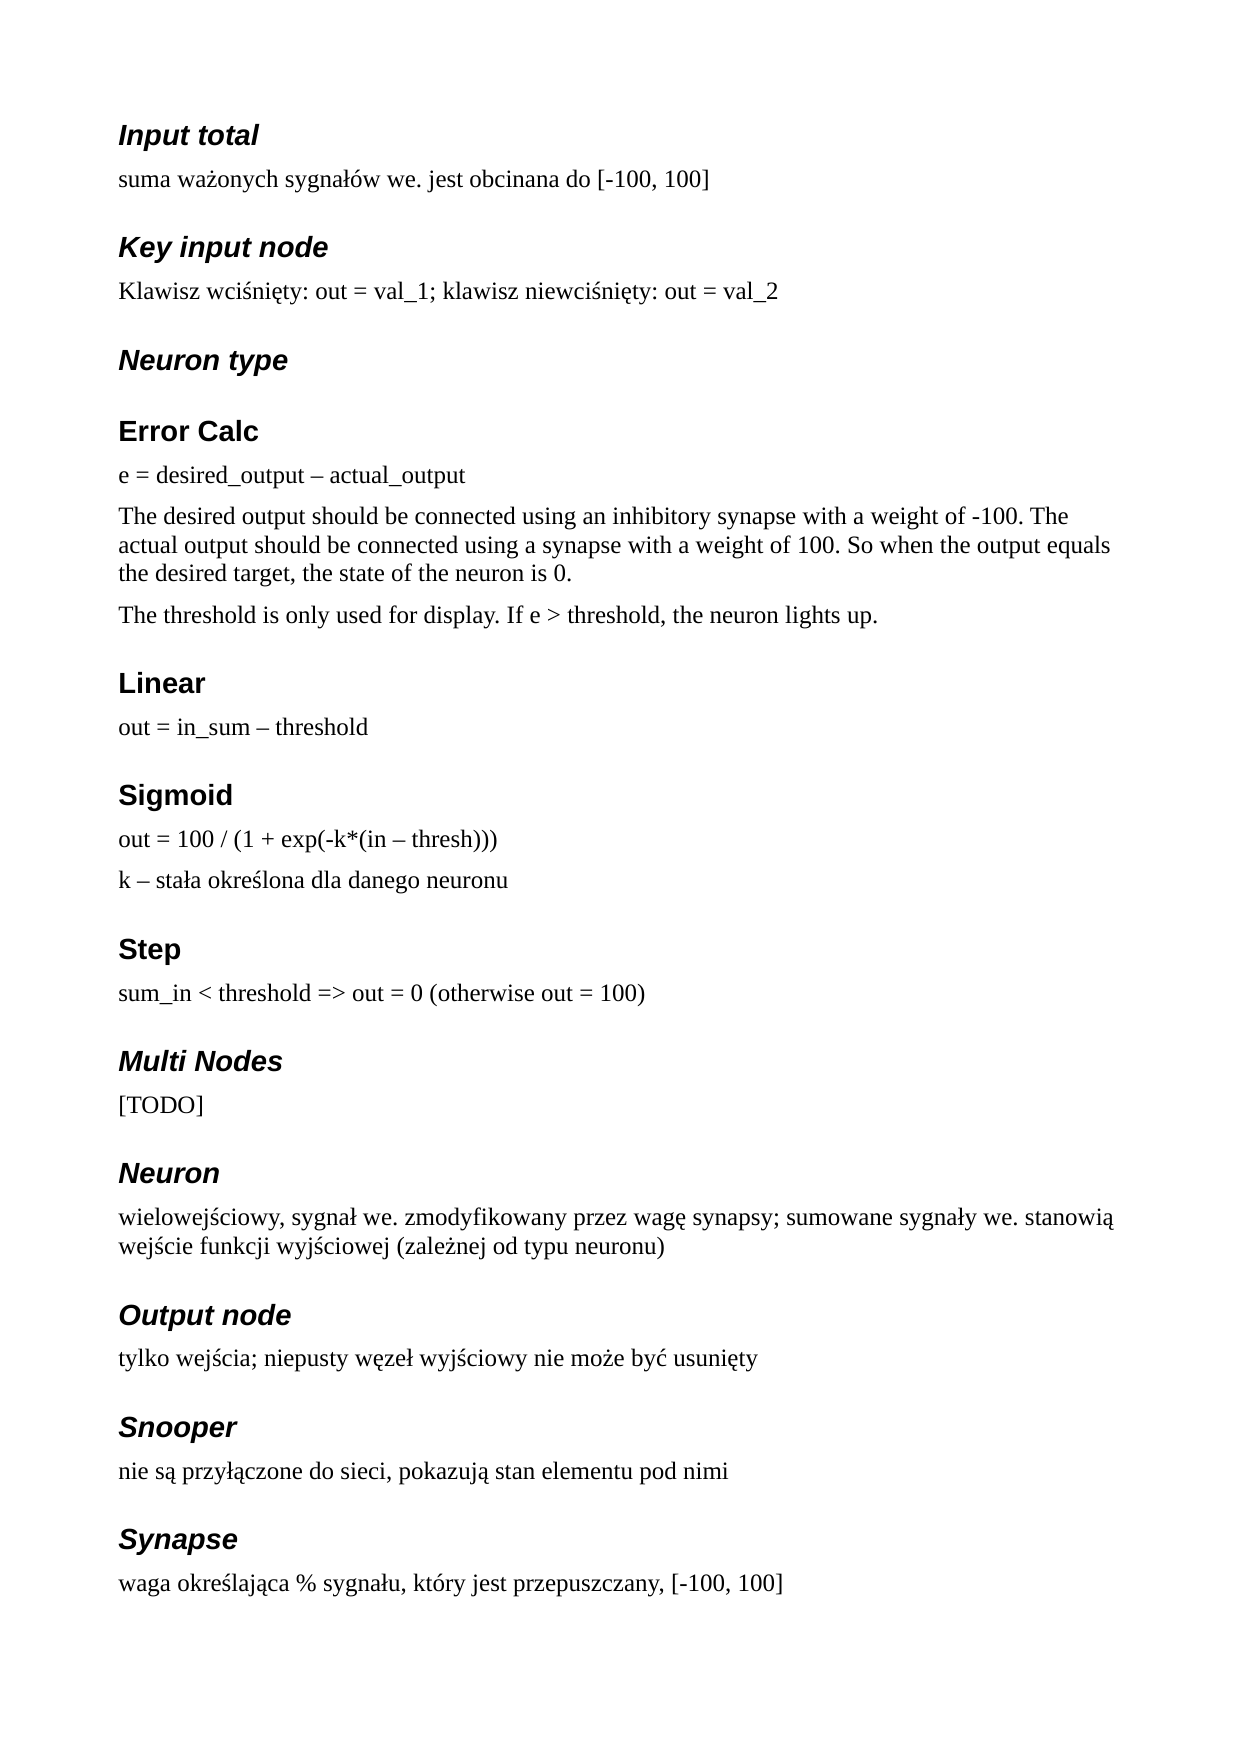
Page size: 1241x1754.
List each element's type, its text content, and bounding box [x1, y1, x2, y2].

text The desired output should be connected using an inhibitory synapse with a weight of -100. The actual output should be connected using a synapse with a weight of 100. So when the output equals the desired target, the state of the neuron is 0. [118, 501, 1122, 587]
subtitle Input total [118, 118, 1122, 152]
text e = desired_output – actual_output [118, 460, 1122, 488]
subtitle Sigmoid [118, 778, 1122, 812]
text suma ważonych sygnałów we. jest obcinana do [-100, 100] [118, 164, 1122, 193]
text waga określająca % sygnału, który jest przepuszczany, [-100, 100] [118, 1568, 1122, 1597]
text sum_in < threshold => out = 0 (otherwise out = 100) [118, 978, 1122, 1007]
subtitle Multi Nodes [118, 1044, 1122, 1078]
subtitle Key input node [118, 230, 1122, 264]
text The threshold is only used for display. If e > threshold, the neuron lights up. [118, 600, 1122, 628]
subtitle Step [118, 932, 1122, 965]
subtitle Output node [118, 1297, 1122, 1331]
text nie są przyłączone do sieci, pokazują stan elementu pod nimi [118, 1456, 1122, 1484]
text k – stała określona dla danego neuronu [118, 866, 1122, 894]
subtitle Snooper [118, 1410, 1122, 1443]
text tylko wejścia; niepusty węzeł wyjściowy nie może być usunięty [118, 1343, 1122, 1372]
subtitle Linear [118, 666, 1122, 699]
text [TODO] [118, 1090, 1122, 1119]
subtitle Neuron type [118, 343, 1122, 376]
text Klawisz wciśnięty: out = val_1; klawisz niewciśnięty: out = val_2 [118, 276, 1122, 305]
text out = 100 / (1 + exp(-k*(in – thresh))) [118, 824, 1122, 853]
subtitle Neuron [118, 1156, 1122, 1190]
text out = in_sum – threshold [118, 712, 1122, 741]
subtitle Error Calc [118, 414, 1122, 447]
subtitle Synapse [118, 1522, 1122, 1556]
text wielowejściowy, sygnał we. zmodyfikowany przez wagę synapsy; sumowane sygnały we. stanowią wejście funkcji wyjściowej (zależnej od typu neuronu) [118, 1202, 1122, 1260]
